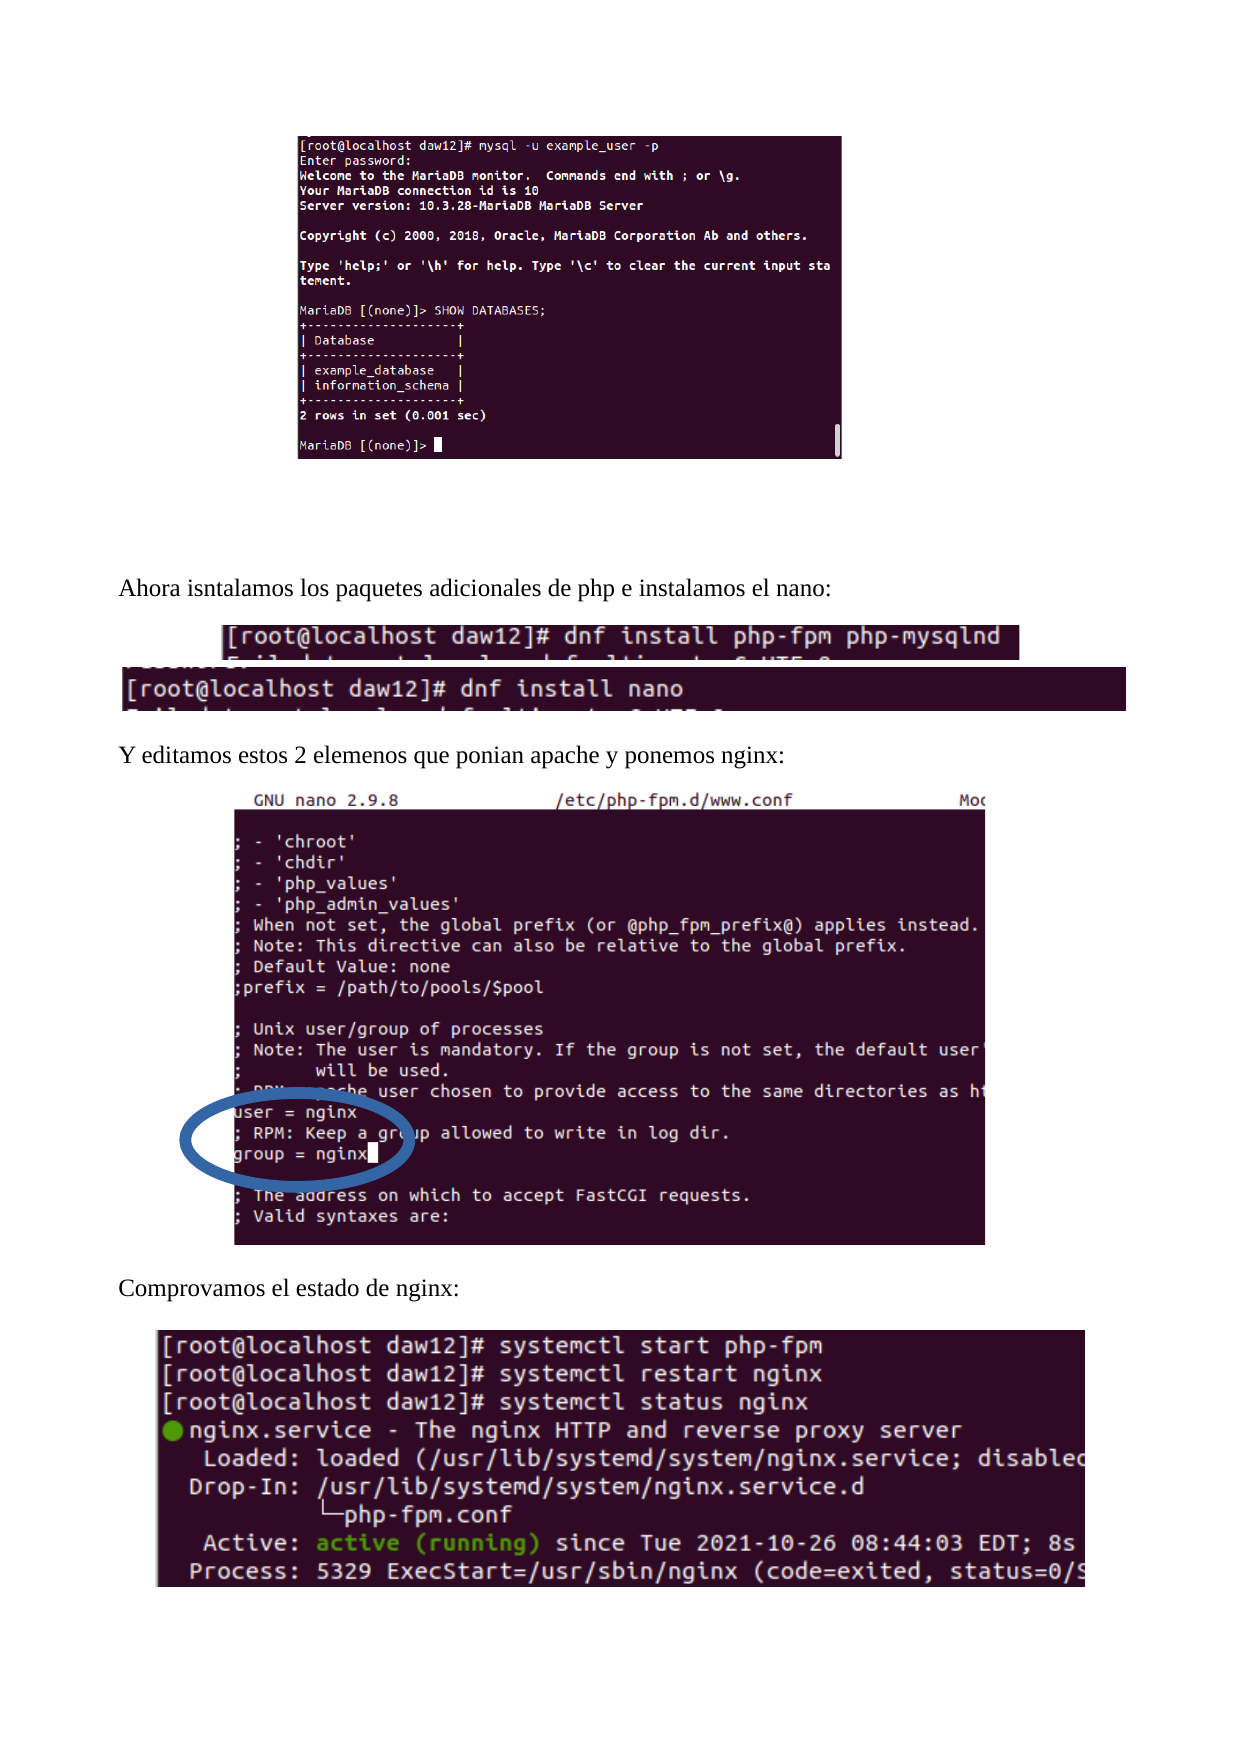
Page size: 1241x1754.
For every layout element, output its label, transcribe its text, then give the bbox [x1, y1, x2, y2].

picture [234, 1099, 403, 1180]
picture [155, 1330, 1085, 1587]
picture [221, 625, 1020, 660]
text Comprovamos el estado de nginx: [118, 1273, 1122, 1302]
picture [122, 667, 1126, 711]
text Ahora isntalamos los paquetes adicionales de php e instalamos el nano: [118, 573, 1122, 602]
text Y editamos estos 2 elemenos que ponian apache y ponemos nginx: [118, 740, 1122, 768]
picture [234, 792, 986, 1245]
picture [297, 136, 842, 459]
